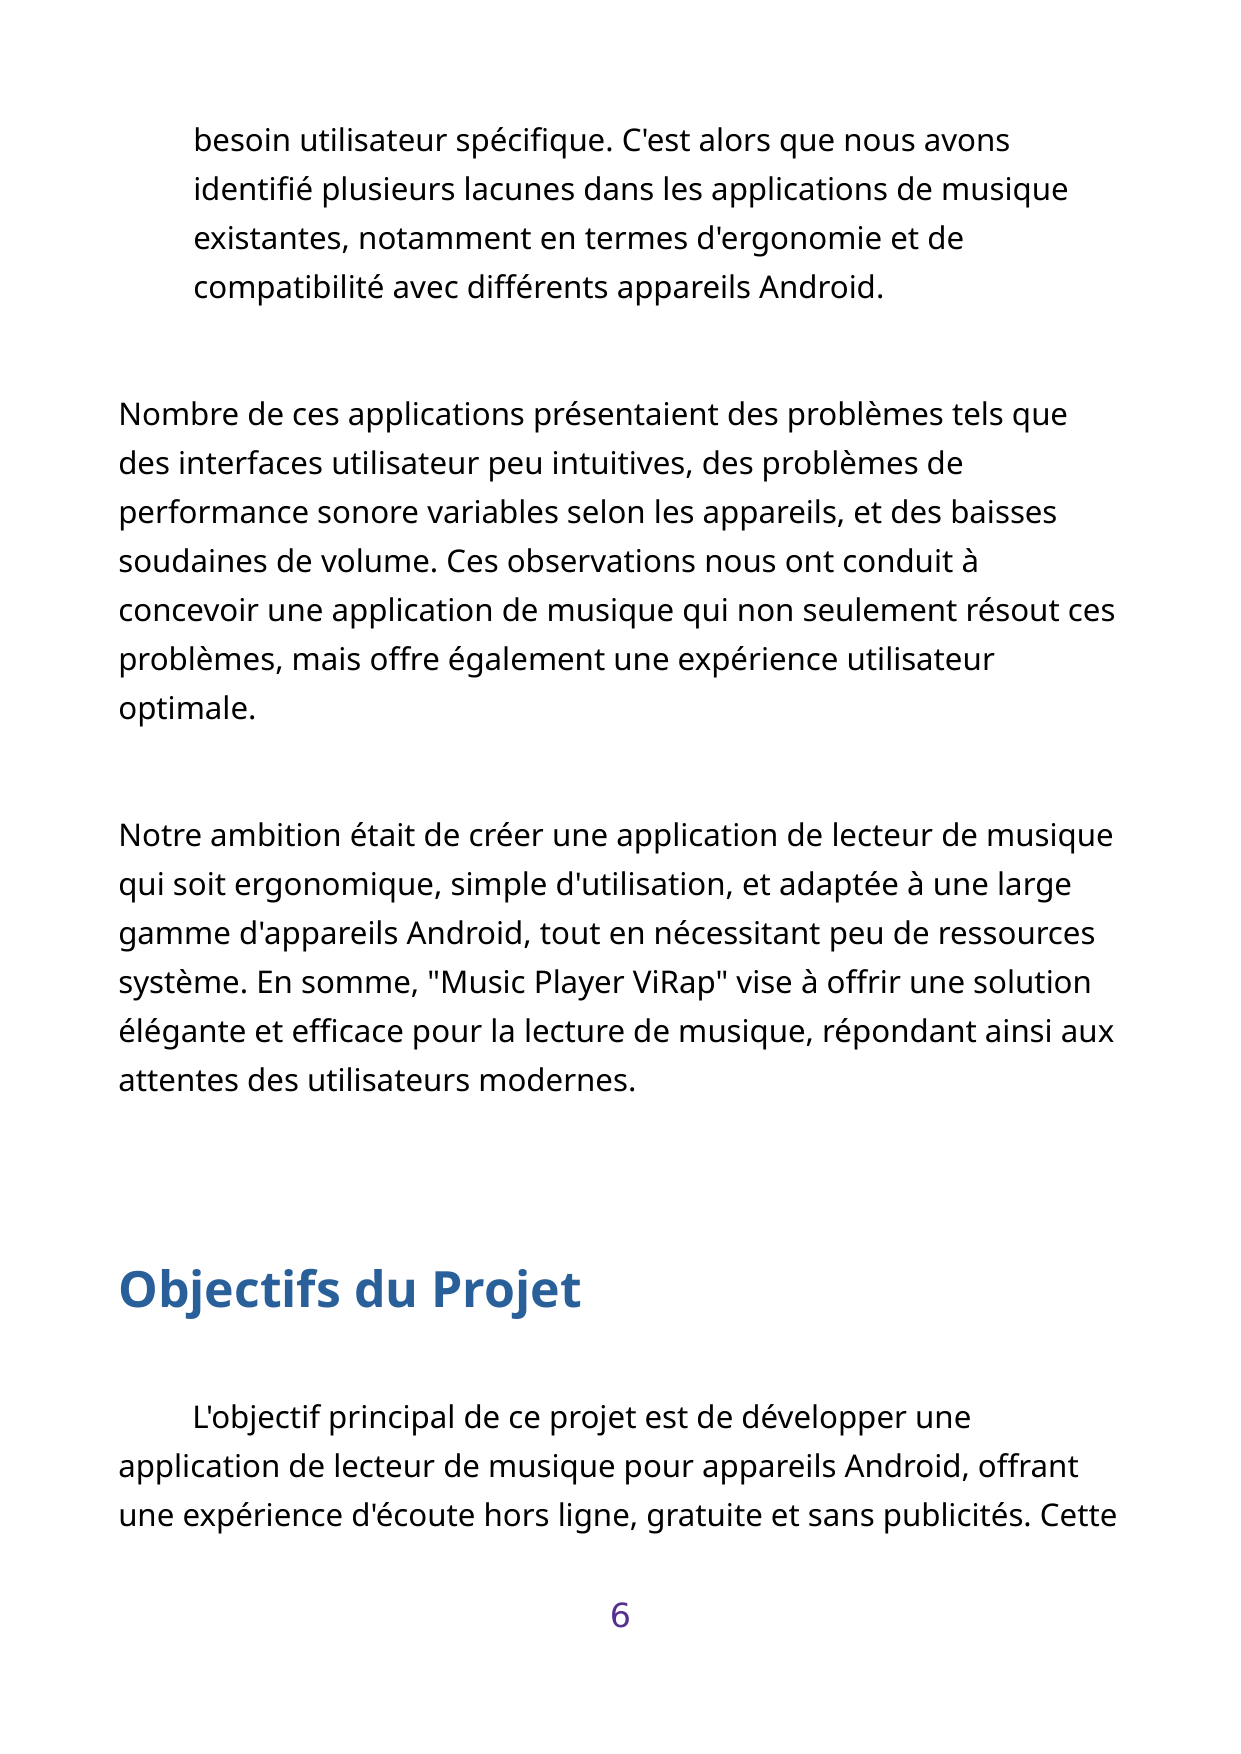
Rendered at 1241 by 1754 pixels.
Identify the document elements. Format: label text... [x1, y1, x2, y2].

text Nombre de ces applications présentaient des problèmes tels que des interfaces utilisateur peu intuitives, des problèmes de performance sonore variables selon les appareils, et des baisses soudaines de volume. Ces observations nous ont conduit à concevoir une application de musique qui non seulement résout ces problèmes, mais offre également une expérience utilisateur optimale. [118, 392, 1122, 728]
text L'objectif principal de ce projet est de développer une application de lecteur de musique pour appareils Android, offrant une expérience d'écoute hors ligne, gratuite et sans publicités. Cette [118, 1394, 1122, 1535]
subtitle Objectifs du Projet [118, 1254, 1122, 1322]
list besoin utilisateur spécifique. C'est alors que nous avons identifié plusieurs lacunes dans les applications de musique existantes, notamment en termes d'ergonomie et de compatibilité avec différents appareils Android. [156, 118, 1122, 308]
text Notre ambition était de créer une application de lecteur de musique qui soit ergonomique, simple d'utilisation, et adaptée à une large gamme d'appareils Android, tout en nécessitant peu de ressources système. En somme, "Music Player ViRap" vise à offrir une solution élégante et efficace pour la lecture de musique, répondant ainsi aux attentes des utilisateurs modernes. [118, 813, 1122, 1100]
